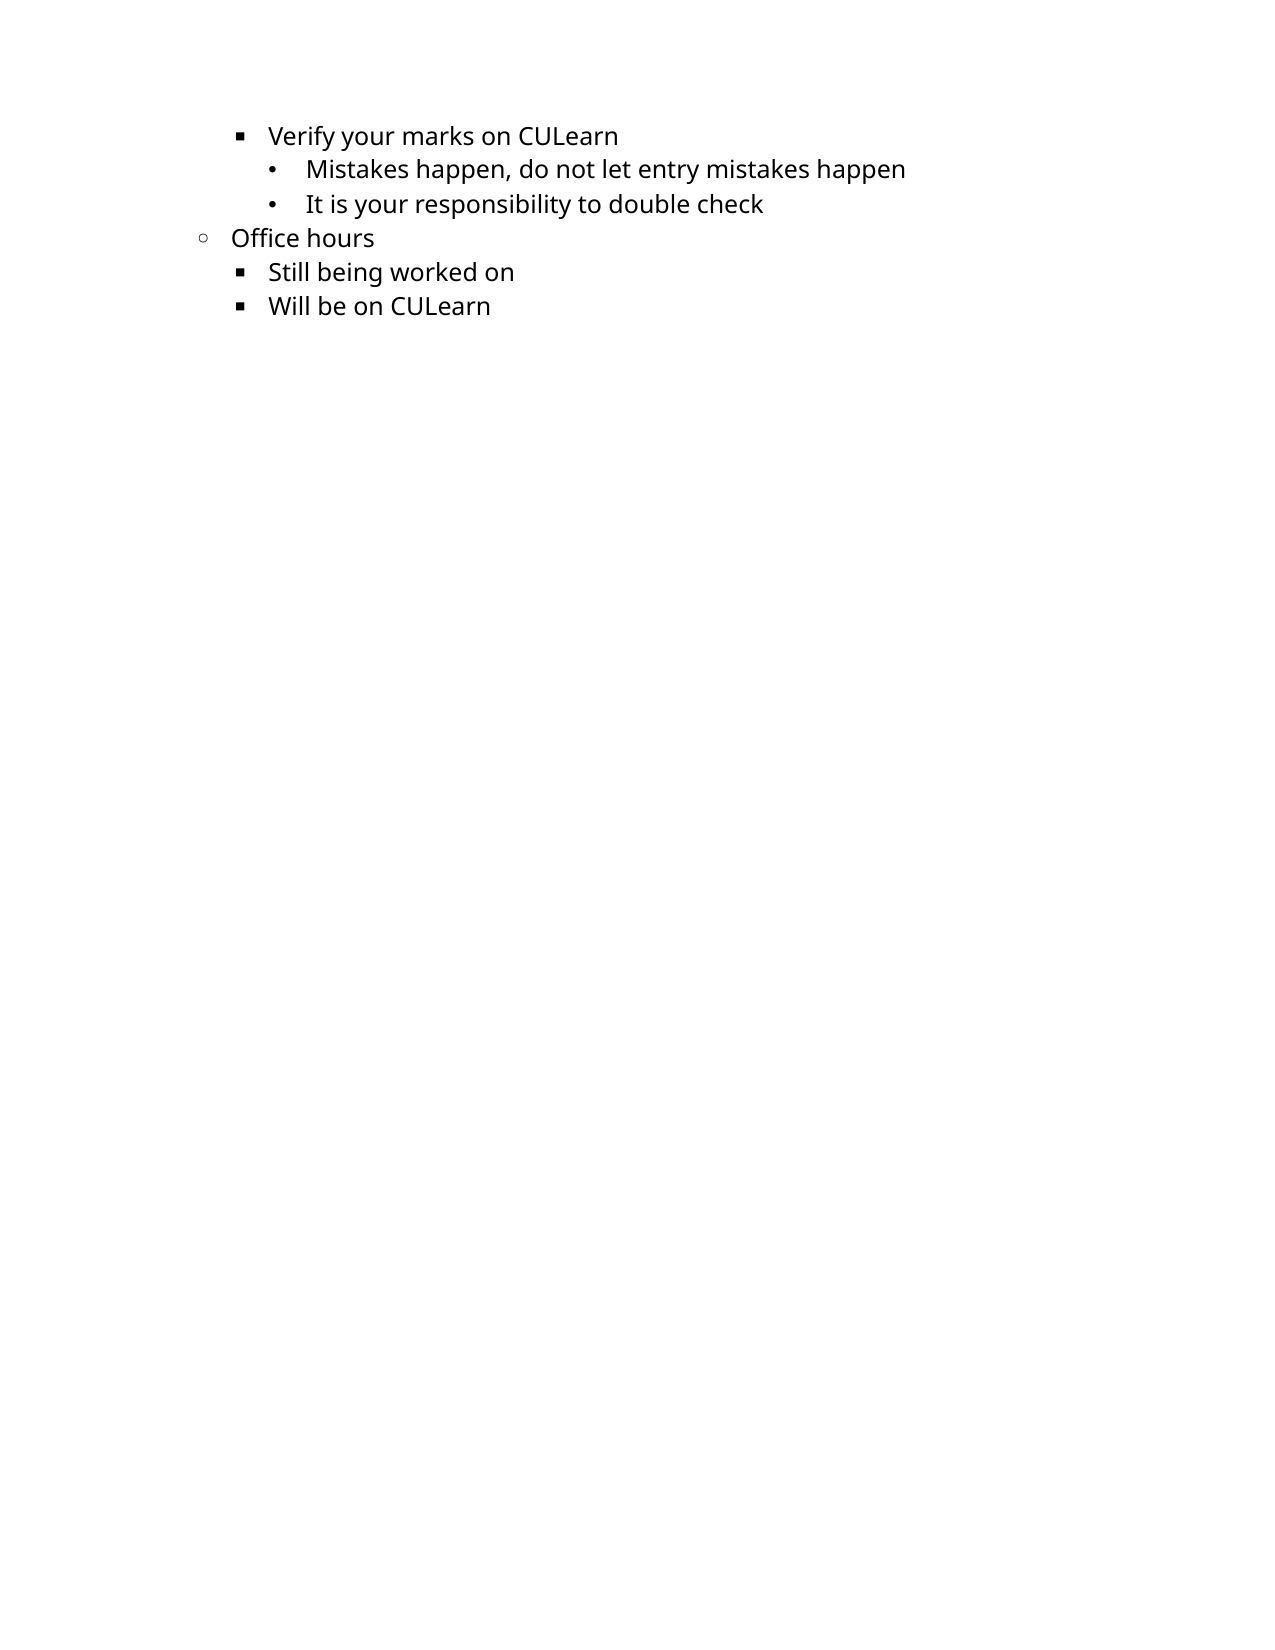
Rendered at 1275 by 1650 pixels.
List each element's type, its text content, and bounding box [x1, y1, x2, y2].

list Verify your marks on CULearn [231, 118, 1157, 152]
list Office hours [193, 220, 1157, 254]
list Still being worked on [231, 254, 1157, 288]
list Mistakes happen, do not let entry mistakes happen [268, 152, 1157, 186]
list It is your responsibility to double check [268, 186, 1157, 220]
list Will be on CULearn [231, 288, 1157, 322]
